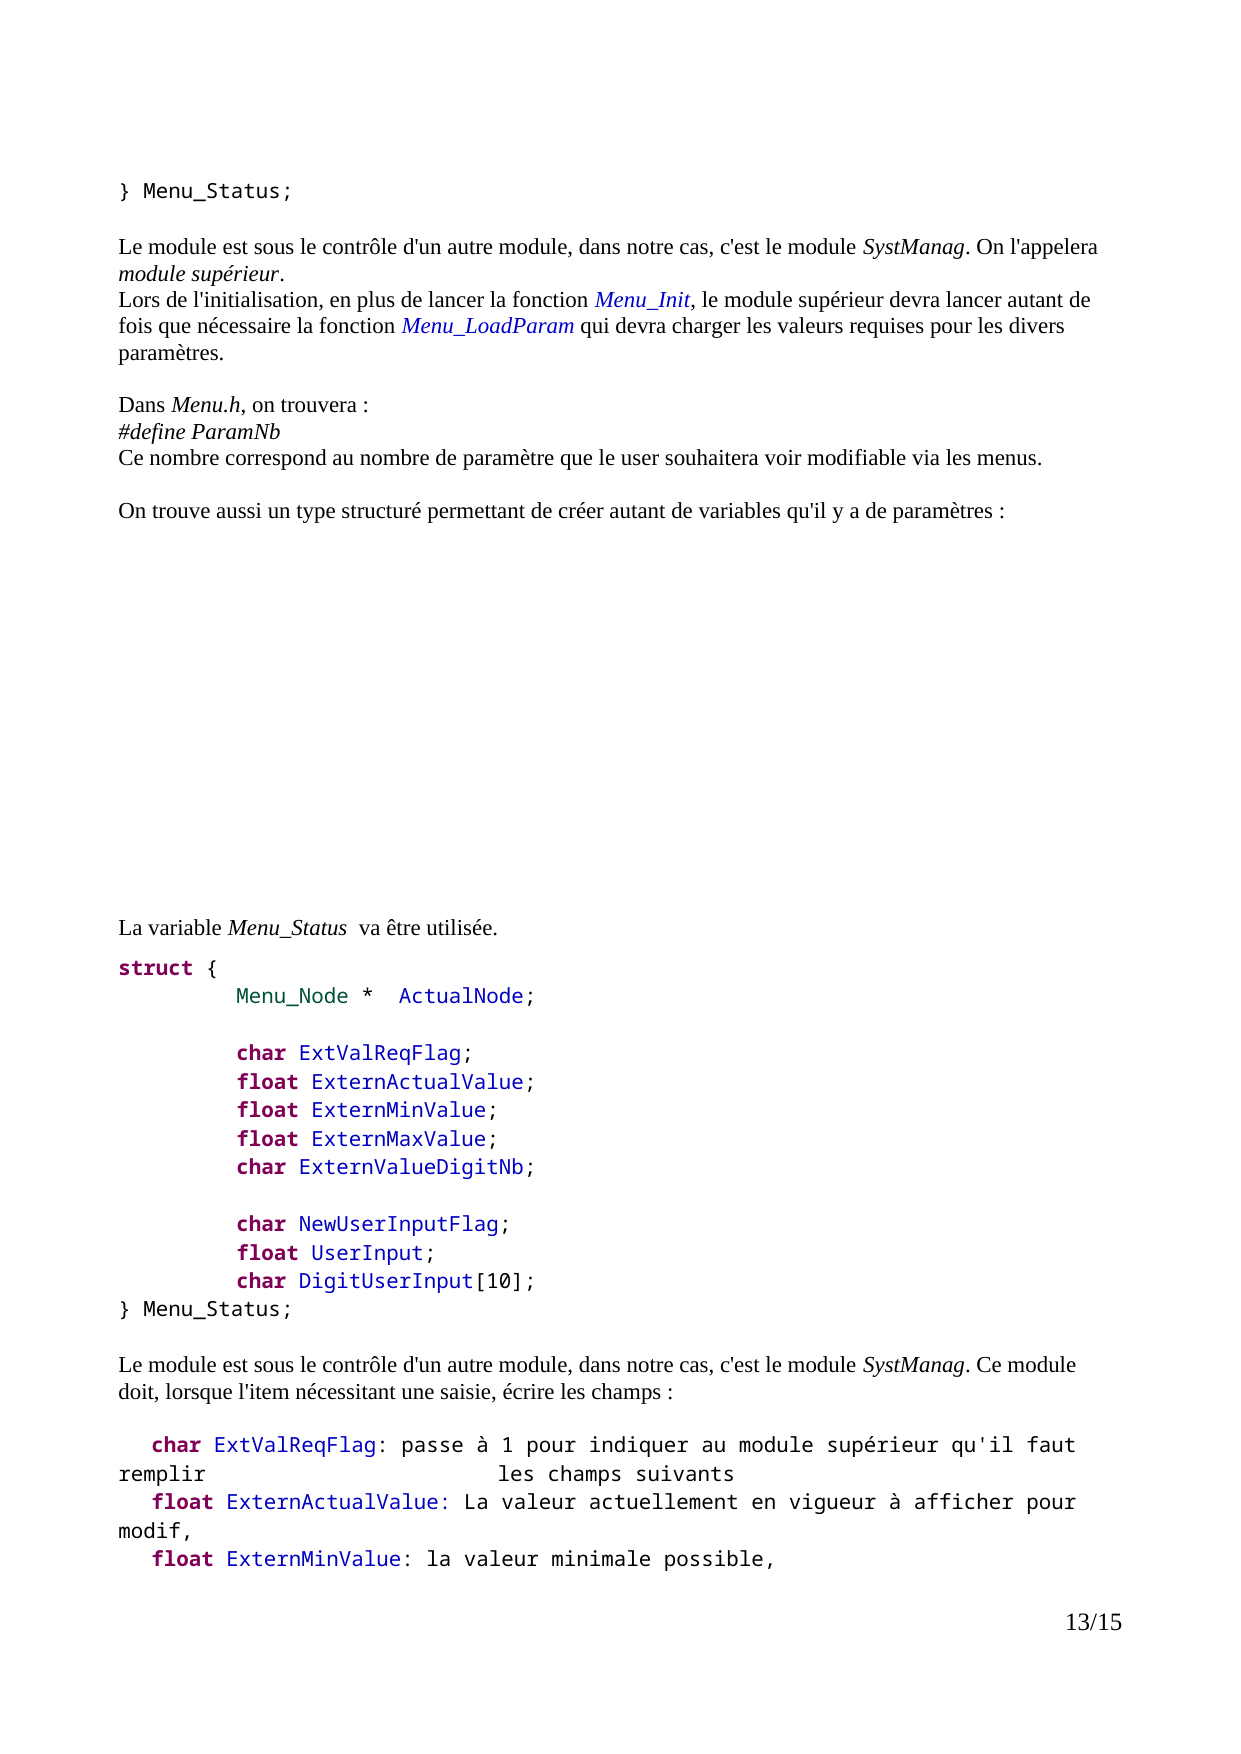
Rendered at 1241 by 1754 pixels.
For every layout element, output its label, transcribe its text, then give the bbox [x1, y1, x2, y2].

text float UserInput; [118, 1238, 1122, 1266]
text Le module est sous le contrôle d'un autre module, dans notre cas, c'est le module SystManag. On l'appelera module supérieur. [118, 233, 1122, 286]
text On trouve aussi un type structuré permettant de créer autant de variables qu'il y a de paramètres : [118, 497, 1122, 523]
text } Menu_Status; [118, 176, 1122, 205]
text char ExternValueDigitNb; [118, 1152, 1122, 1181]
text float ExternMinValue; [118, 1095, 1122, 1124]
text float ExternMaxValue; [118, 1124, 1122, 1152]
text float ExternMinValue: la valeur minimale possible, [118, 1544, 1122, 1573]
text float ExternActualValue: La valeur actuellement en vigueur à afficher pour modif, [118, 1487, 1122, 1544]
text Dans Menu.h, on trouvera : [118, 391, 1122, 418]
text #define ParamNb [118, 418, 1122, 444]
text struct { [118, 953, 1122, 982]
text Le module est sous le contrôle d'un autre module, dans notre cas, c'est le module SystManag. Ce module doit, lorsque l'item nécessitant une saisie, écrire les champs : [118, 1351, 1122, 1404]
text char ExtValReqFlag; [118, 1038, 1122, 1067]
text } Menu_Status; [118, 1294, 1122, 1323]
text Menu_Node * ActualNode; [118, 982, 1122, 1010]
text Lors de l'initialisation, en plus de lancer la fonction Menu_Init, le module supérieur devra lancer autant de fois que nécessaire la fonction Menu_LoadParam qui devra charger les valeurs requises pour les divers paramètres. [118, 286, 1122, 365]
text float ExternActualValue; [118, 1067, 1122, 1095]
text char NewUserInputFlag; [118, 1209, 1122, 1238]
text La variable Menu_Status va être utilisée. [118, 914, 1122, 941]
text char DigitUserInput[10]; [118, 1266, 1122, 1294]
text Ce nombre correspond au nombre de paramètre que le user souhaitera voir modifiable via les menus. [118, 444, 1122, 470]
text char ExtValReqFlag: passe à 1 pour indiquer au module supérieur qu'il faut remplir les champs suivants [118, 1430, 1122, 1487]
